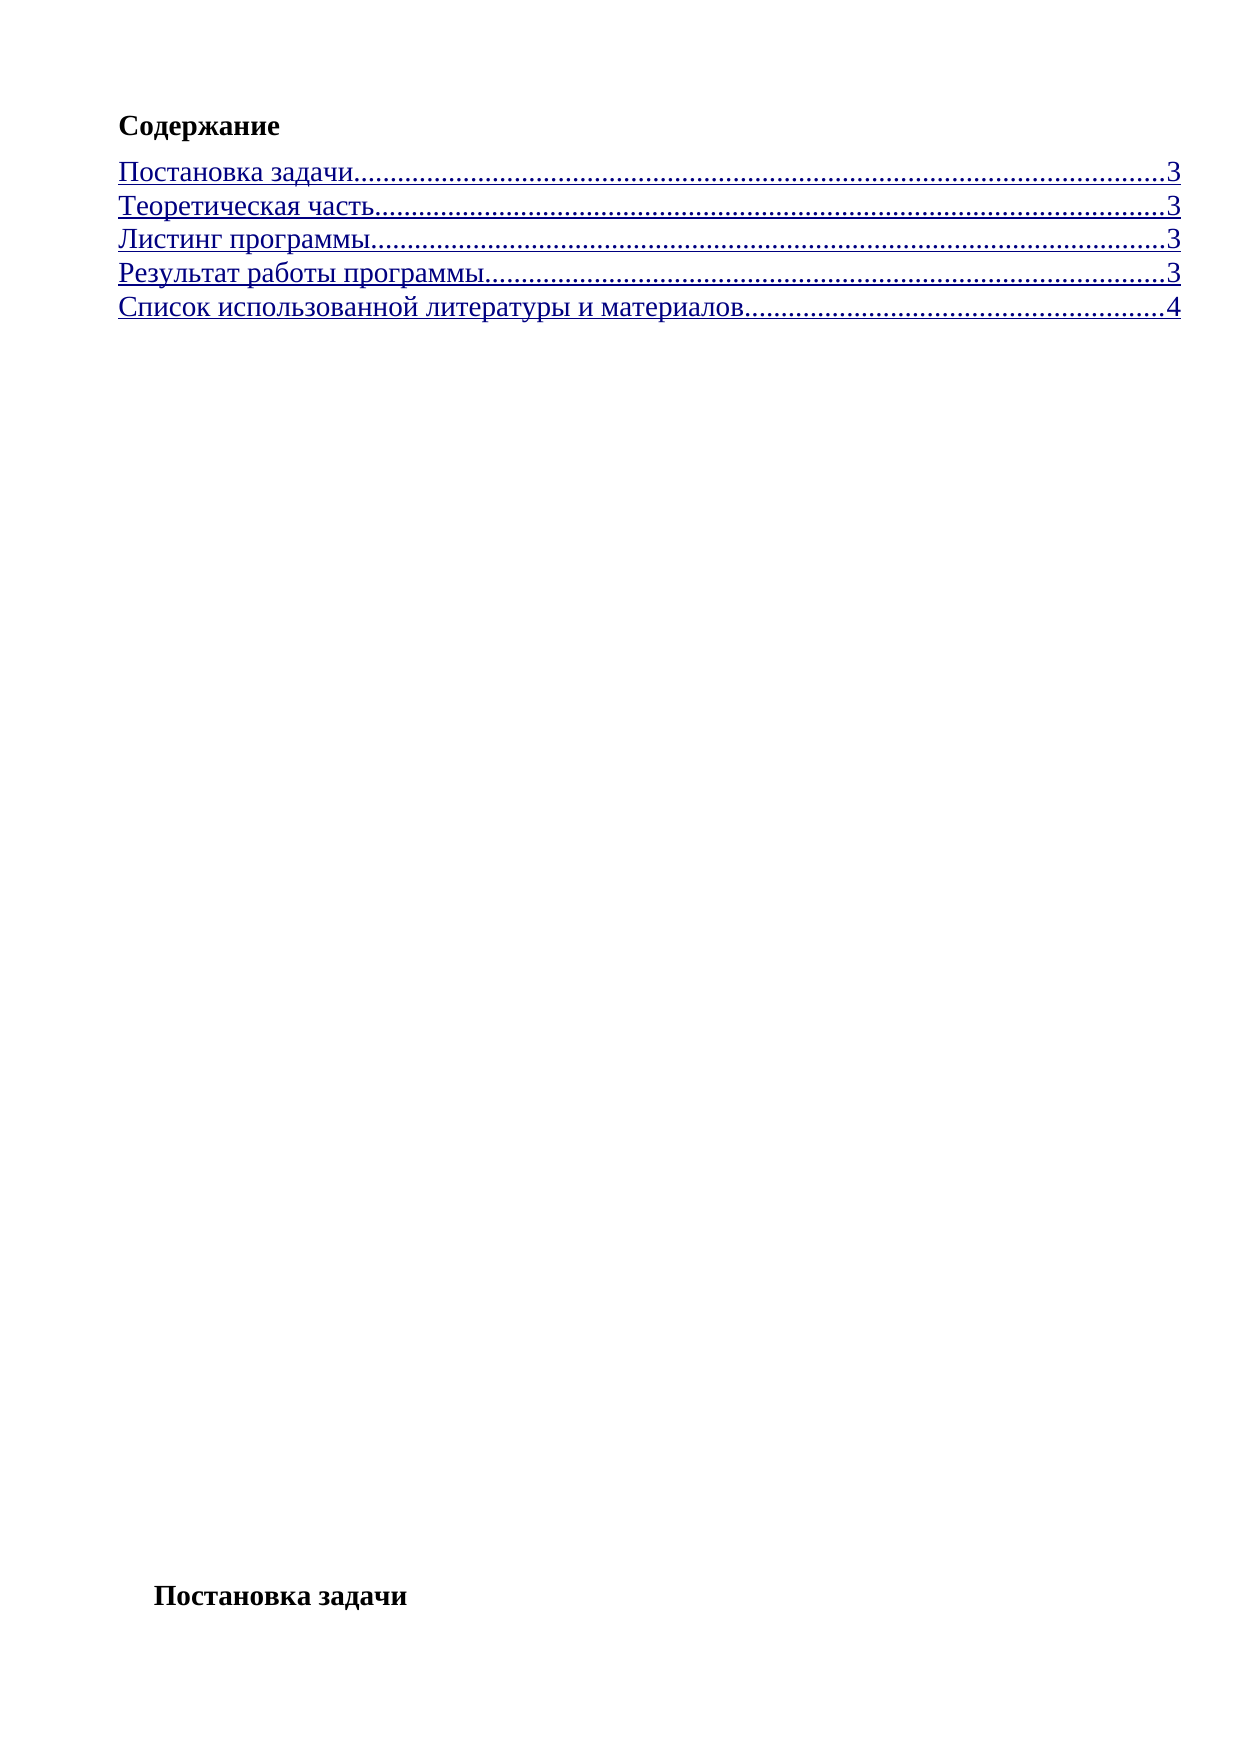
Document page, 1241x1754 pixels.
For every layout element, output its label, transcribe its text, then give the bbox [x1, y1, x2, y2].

text Список использованной литературы и материалов 4 [118, 289, 1181, 318]
subtitle Содержание [118, 108, 1181, 142]
subtitle Постановка задачи [118, 1578, 1181, 1612]
text Теоретическая часть 3 [118, 188, 1181, 217]
text Постановка задачи 3 [118, 154, 1181, 184]
text Листинг программы 3 [118, 222, 1181, 251]
text Результат работы программы 3 [118, 255, 1181, 284]
